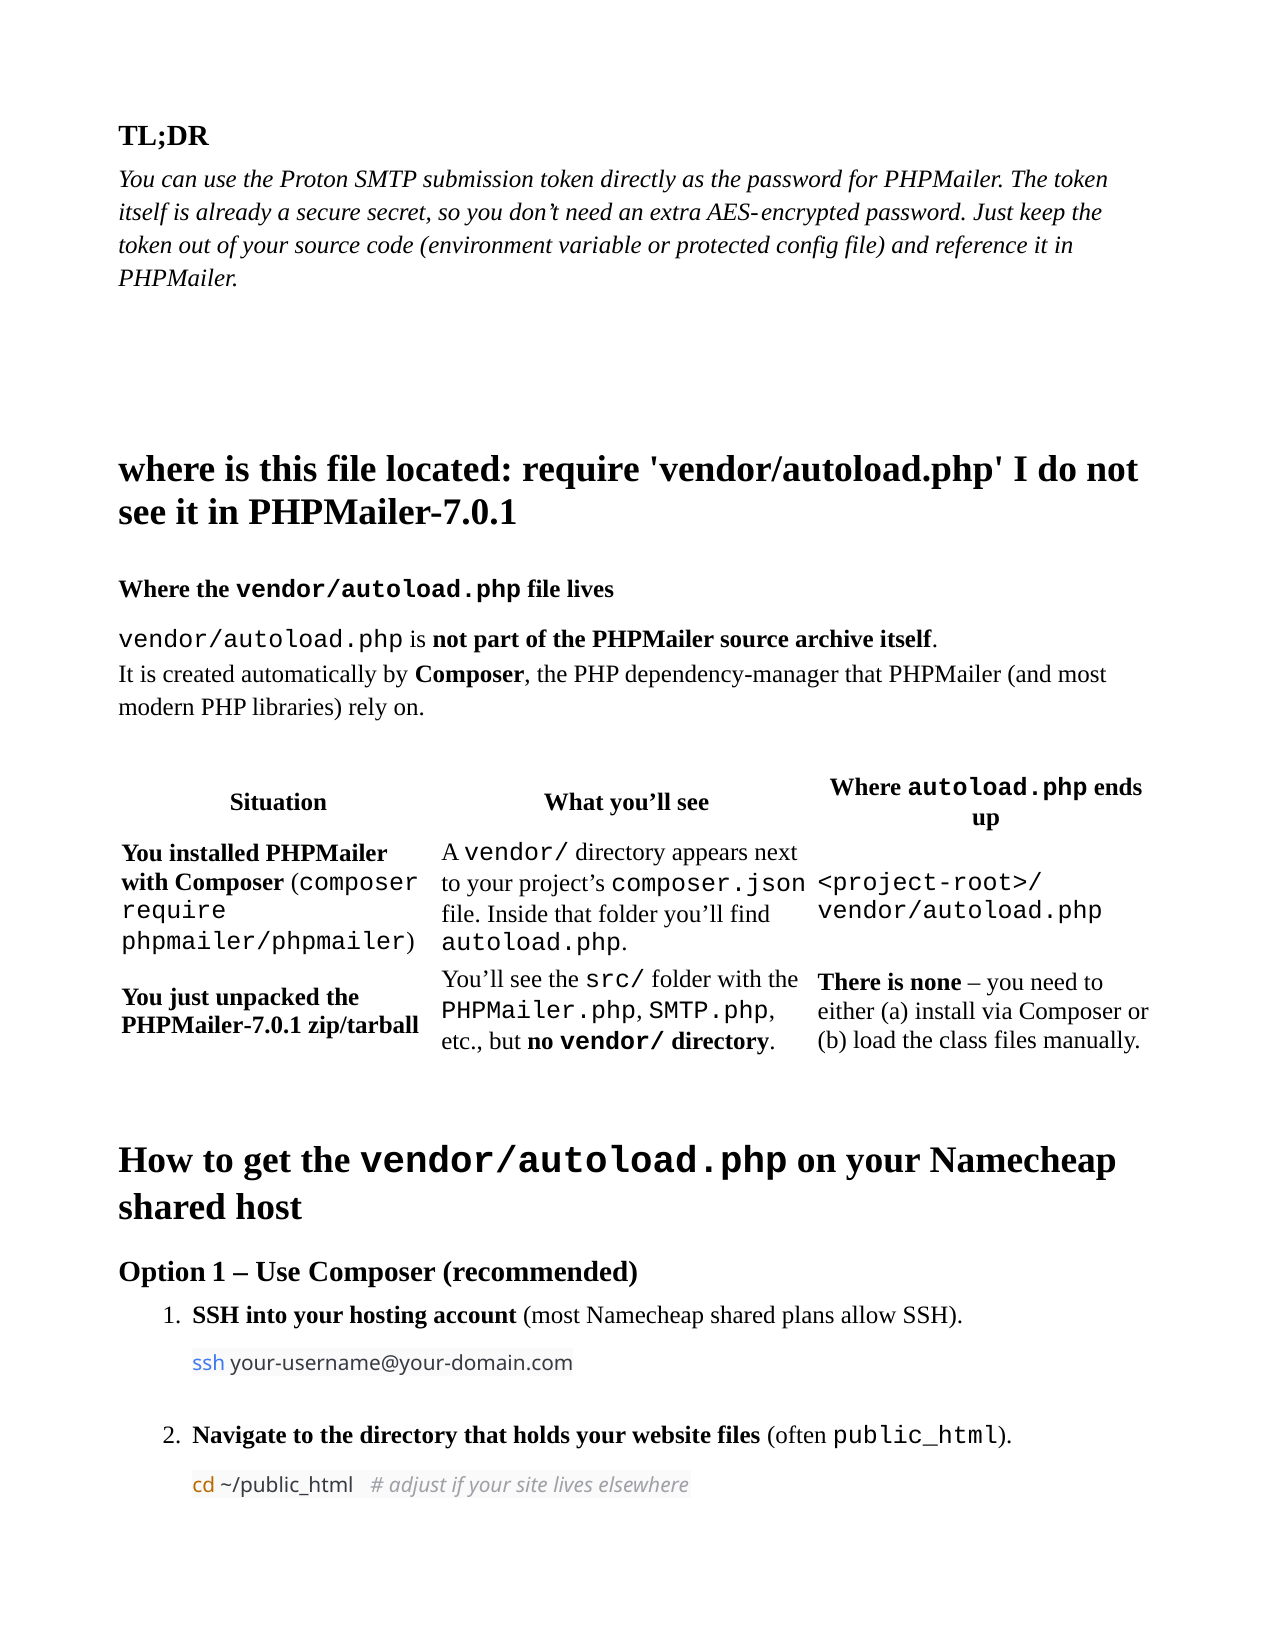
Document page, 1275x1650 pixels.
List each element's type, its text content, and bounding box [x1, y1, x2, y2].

list ssh your‑username@your‑domain.com [162, 1348, 1157, 1376]
table_cell A vendor/ directory appears next to your project’s composer.json file. Inside that folder you’ll find autoload.php. [438, 834, 814, 961]
table_header Situation [118, 769, 438, 834]
list Navigate to the directory that holds your website files (often public_html). [162, 1420, 1157, 1451]
table_header Where autoload.php ends up [815, 769, 1157, 834]
table_cell You’ll see the src/ folder with the PHPMailer.php, SMTP.php, etc., but no vendor/ directory. [438, 961, 814, 1059]
subtitle TL;DR [118, 118, 1157, 152]
text vendor/autoload.php is not part of the PHPMailer source archive itself. It is created automatically by Composer, the PHP dependency‑manager that PHPMailer (and most modern PHP libraries) rely on. [118, 624, 1157, 721]
list cd ~/public_html # adjust if your site lives elsewhere [162, 1470, 1157, 1498]
subtitle Option 1 – Use Composer (recommended) [118, 1254, 1157, 1288]
subtitle How to get the vendor/autoload.php on your Namecheap shared host [118, 1138, 1157, 1227]
table_cell There is none – you need to either (a) install via Composer or (b) load the class files manually. [815, 961, 1157, 1059]
text Where the vendor/autoload.php file lives [118, 574, 1157, 605]
subtitle where is this file located: require 'vendor/autoload.php' I do not see it in PHPMailer-7.0.1 [118, 447, 1157, 533]
table_cell You just unpacked the PHPMailer‑7.0.1 zip/tarball [118, 961, 438, 1059]
text You can use the Proton SMTP submission token directly as the password for PHPMailer. The token itself is already a secure secret, so you don’t need an extra AES‑encrypted password. Just keep the token out of your source code (environment variable or protected config file) and reference it in PHPMailer. [118, 164, 1157, 292]
list SSH into your hosting account (most Namecheap shared plans allow SSH). [162, 1300, 1157, 1329]
table_cell <project‑root>/vendor/autoload.php [815, 834, 1157, 961]
table_cell You installed PHPMailer with Composer (composer require phpmailer/phpmailer) [118, 834, 438, 961]
table_header What you’ll see [438, 769, 814, 834]
